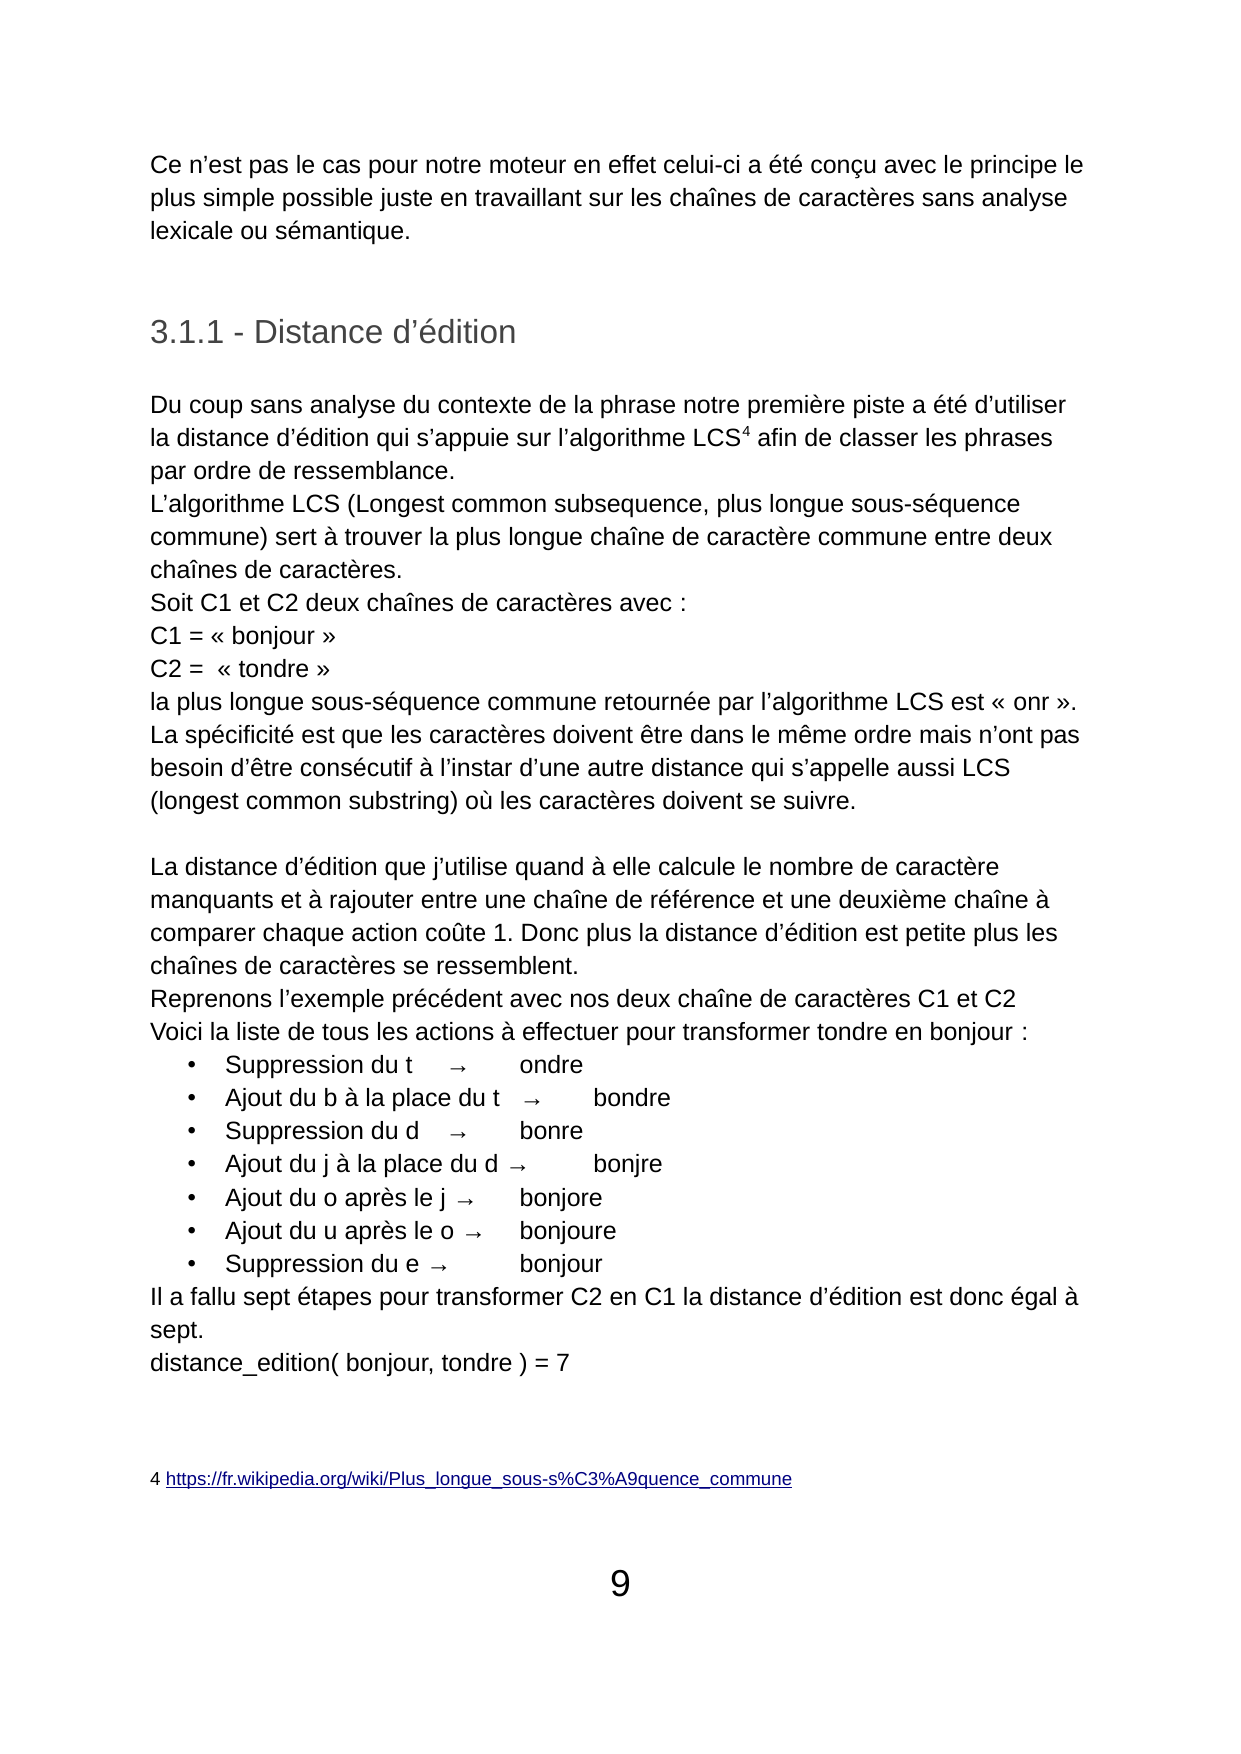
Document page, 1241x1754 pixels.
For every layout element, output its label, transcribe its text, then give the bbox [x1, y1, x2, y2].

text Voici la liste de tous les actions à effectuer pour transformer tondre en bonjour : [150, 1017, 1090, 1046]
text Ce n’est pas le cas pour notre moteur en effet celui-ci a été conçu avec le principe le plus simple possible juste en travaillant sur les chaînes de caractères sans analyse lexicale ou sémantique. [150, 150, 1090, 245]
text la plus longue sous-séquence commune retournée par l’algorithme LCS est « onr ». [150, 687, 1090, 716]
text L’algorithme LCS (Longest common subsequence, plus longue sous-séquence commune) sert à trouver la plus longue chaîne de caractère commune entre deux chaînes de caractères. [150, 489, 1090, 583]
list Ajout du o après le j → bonjore [187, 1182, 1090, 1211]
text La spécificité est que les caractères doivent être dans le même ordre mais n’ont pas besoin d’être consécutif à l’instar d’une autre distance qui s’appelle aussi LCS (longest common substring) où les caractères doivent se suivre. [150, 720, 1090, 814]
text Du coup sans analyse du contexte de la phrase notre première piste a été d’utiliser la distance d’édition qui s’appuie sur l’algorithme LCS afin de classer les phrases par ordre de ressemblance. [150, 389, 1090, 484]
text C2 = « tondre » [150, 654, 1090, 682]
text C1 = « bonjour » [150, 621, 1090, 649]
list Ajout du j à la place du d → bonjre [187, 1149, 1090, 1178]
text La distance d’édition que j’utilise quand à elle calcule le nombre de caractère manquants et à rajouter entre une chaîne de référence et une deuxième chaîne à comparer chaque action coûte 1. Donc plus la distance d’édition est petite plus les chaînes de caractères se ressemblent. [150, 852, 1090, 980]
list Suppression du t → ondre [187, 1050, 1090, 1079]
list Ajout du u après le o → bonjoure [187, 1216, 1090, 1244]
list Suppression du d → bonre [187, 1116, 1090, 1145]
text Il a fallu sept étapes pour transformer C2 en C1 la distance d’édition est donc égal à sept. [150, 1282, 1090, 1344]
text https://fr.wikipedia.org/wiki/Plus_longue_sous-s%C3%A9quence_commune [150, 1468, 1090, 1490]
text Soit C1 et C2 deux chaînes de caractères avec : [150, 588, 1090, 616]
subtitle 3.1.1 - Distance d’édition [150, 313, 1090, 351]
list Ajout du b à la place du t → bondre [187, 1083, 1090, 1112]
text distance_edition( bonjour, tondre ) = 7 [150, 1348, 1090, 1377]
text Reprenons l’exemple précédent avec nos deux chaîne de caractères C1 et C2 [150, 984, 1090, 1013]
list Suppression du e → bonjour [187, 1249, 1090, 1278]
